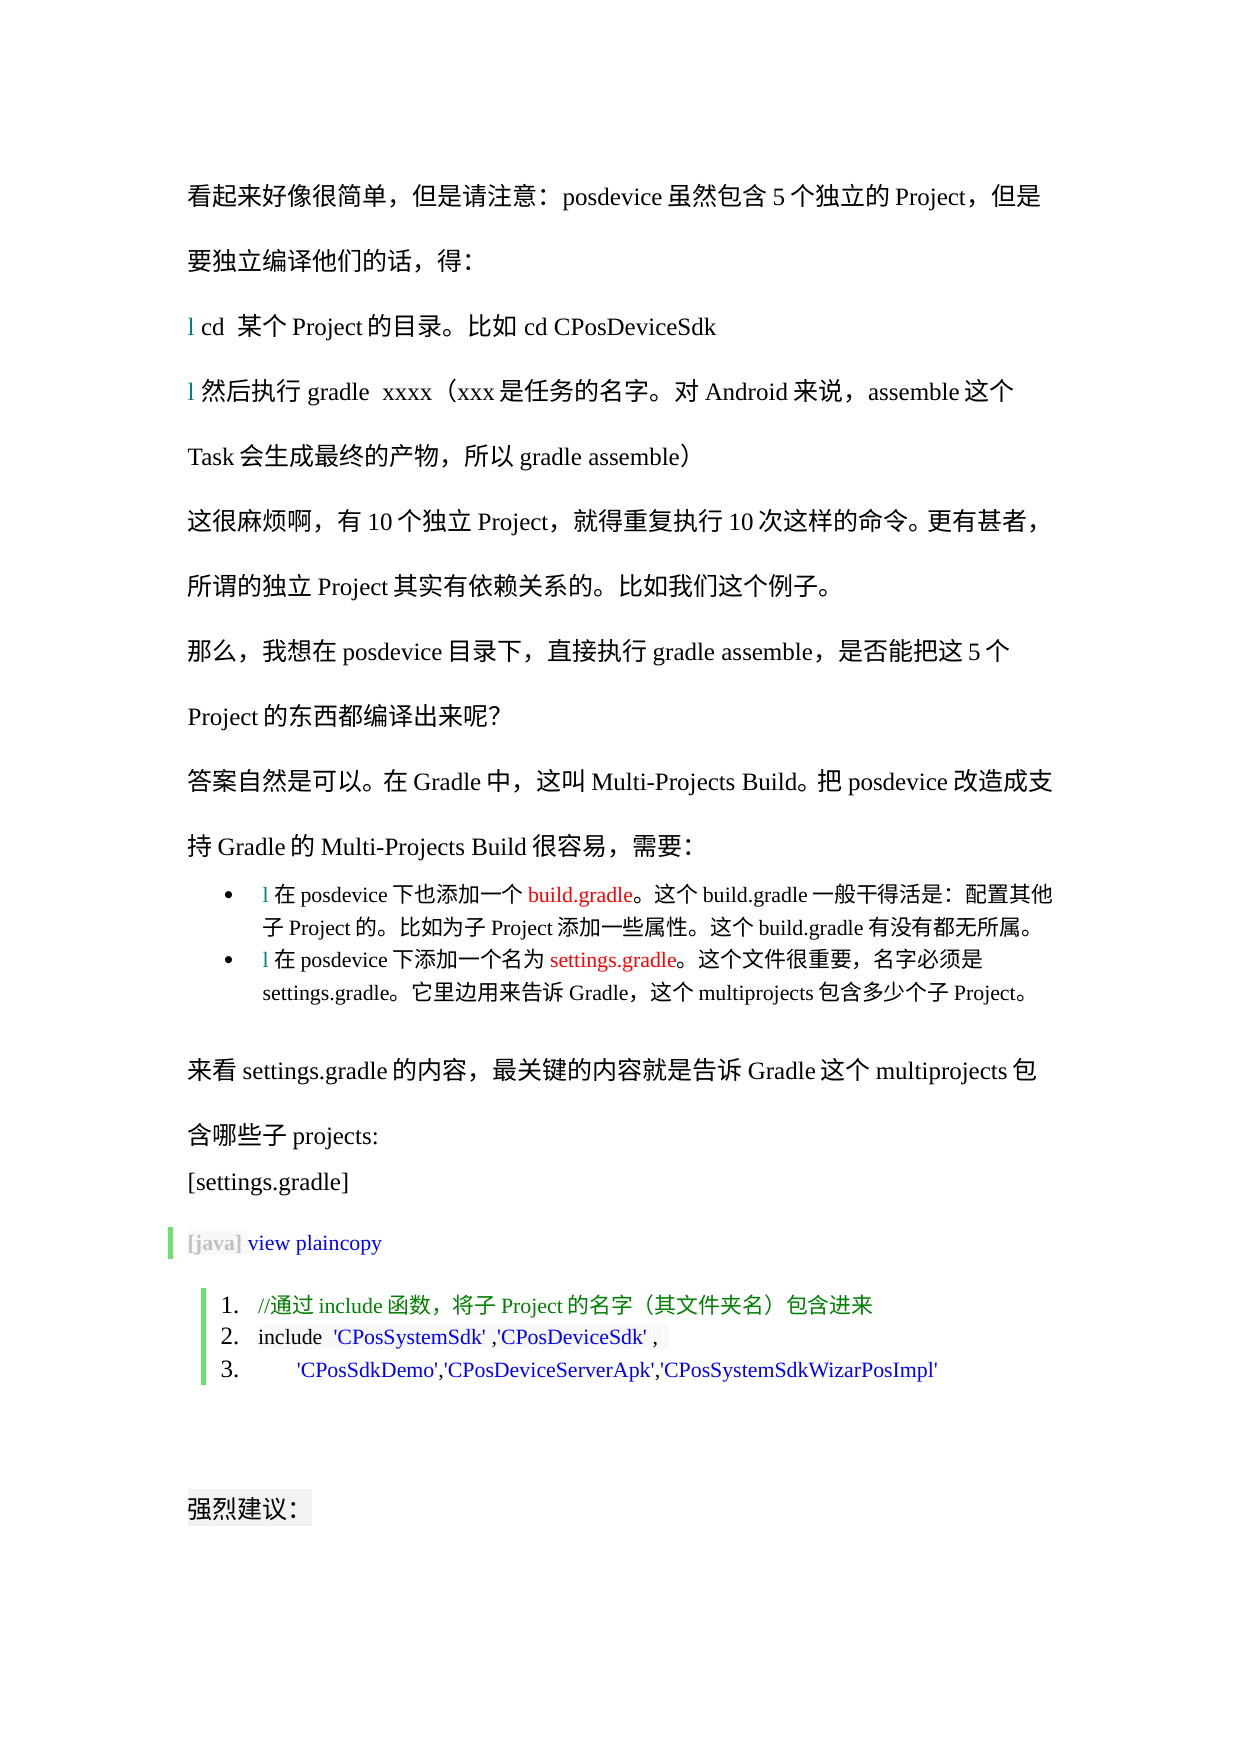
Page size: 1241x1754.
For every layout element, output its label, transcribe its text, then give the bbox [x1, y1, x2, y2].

text l cd 某个Project的目录。比如 cd CPosDeviceSdk [187, 292, 1053, 357]
text l 然后执行 gradle xxxx（xxx是任务的名字。对Android来说，assemble这个Task会生成最终的产物，所以gradle assemble） [187, 357, 1053, 487]
text 那么，我想在posdevice目录下，直接执行gradle assemble，是否能把这5个Project的东西都编译出来呢？ [187, 617, 1053, 747]
text 答案自然是可以。在Gradle中，这叫Multi-Projects Build。把posdevice改造成支持Gradle的Multi-Projects Build很容易，需要： [187, 747, 1053, 877]
text [java] view plaincopy [173, 1227, 1053, 1259]
list include 'CPosSystemSdk' ,'CPosDeviceSdk' , [206, 1320, 1053, 1352]
list //通过include函数，将子Project的名字（其文件夹名）包含进来 [201, 1287, 1053, 1320]
list l 在posdevice下添加一个名为settings.gradle。这个文件很重要，名字必须是settings.gradle。它里边用来告诉Gradle，这个multiprojects包含多少个子Project。 [225, 942, 1053, 1007]
text 看起来好像很简单，但是请注意：posdevice虽然包含5个独立的Project，但是要独立编译他们的话，得： [187, 162, 1053, 292]
list l 在posdevice下也添加一个build.gradle。这个build.gradle一般干得活是：配置其他子Project的。比如为子Project添加一些属性。这个build.gradle有没有都无所属。 [225, 877, 1053, 942]
text 来看settings.gradle的内容，最关键的内容就是告诉Gradle这个multiprojects包含哪些子projects: [187, 1036, 1053, 1166]
text [settings.gradle] [187, 1166, 1053, 1199]
text 这很麻烦啊，有10个独立Project，就得重复执行10次这样的命令。更有甚者，所谓的独立Project其实有依赖关系的。比如我们这个例子。 [187, 487, 1053, 617]
list 'CPosSdkDemo','CPosDeviceServerApk','CPosSystemSdkWizarPosImpl' [206, 1352, 1053, 1385]
text 强烈建议： [187, 1475, 1053, 1540]
